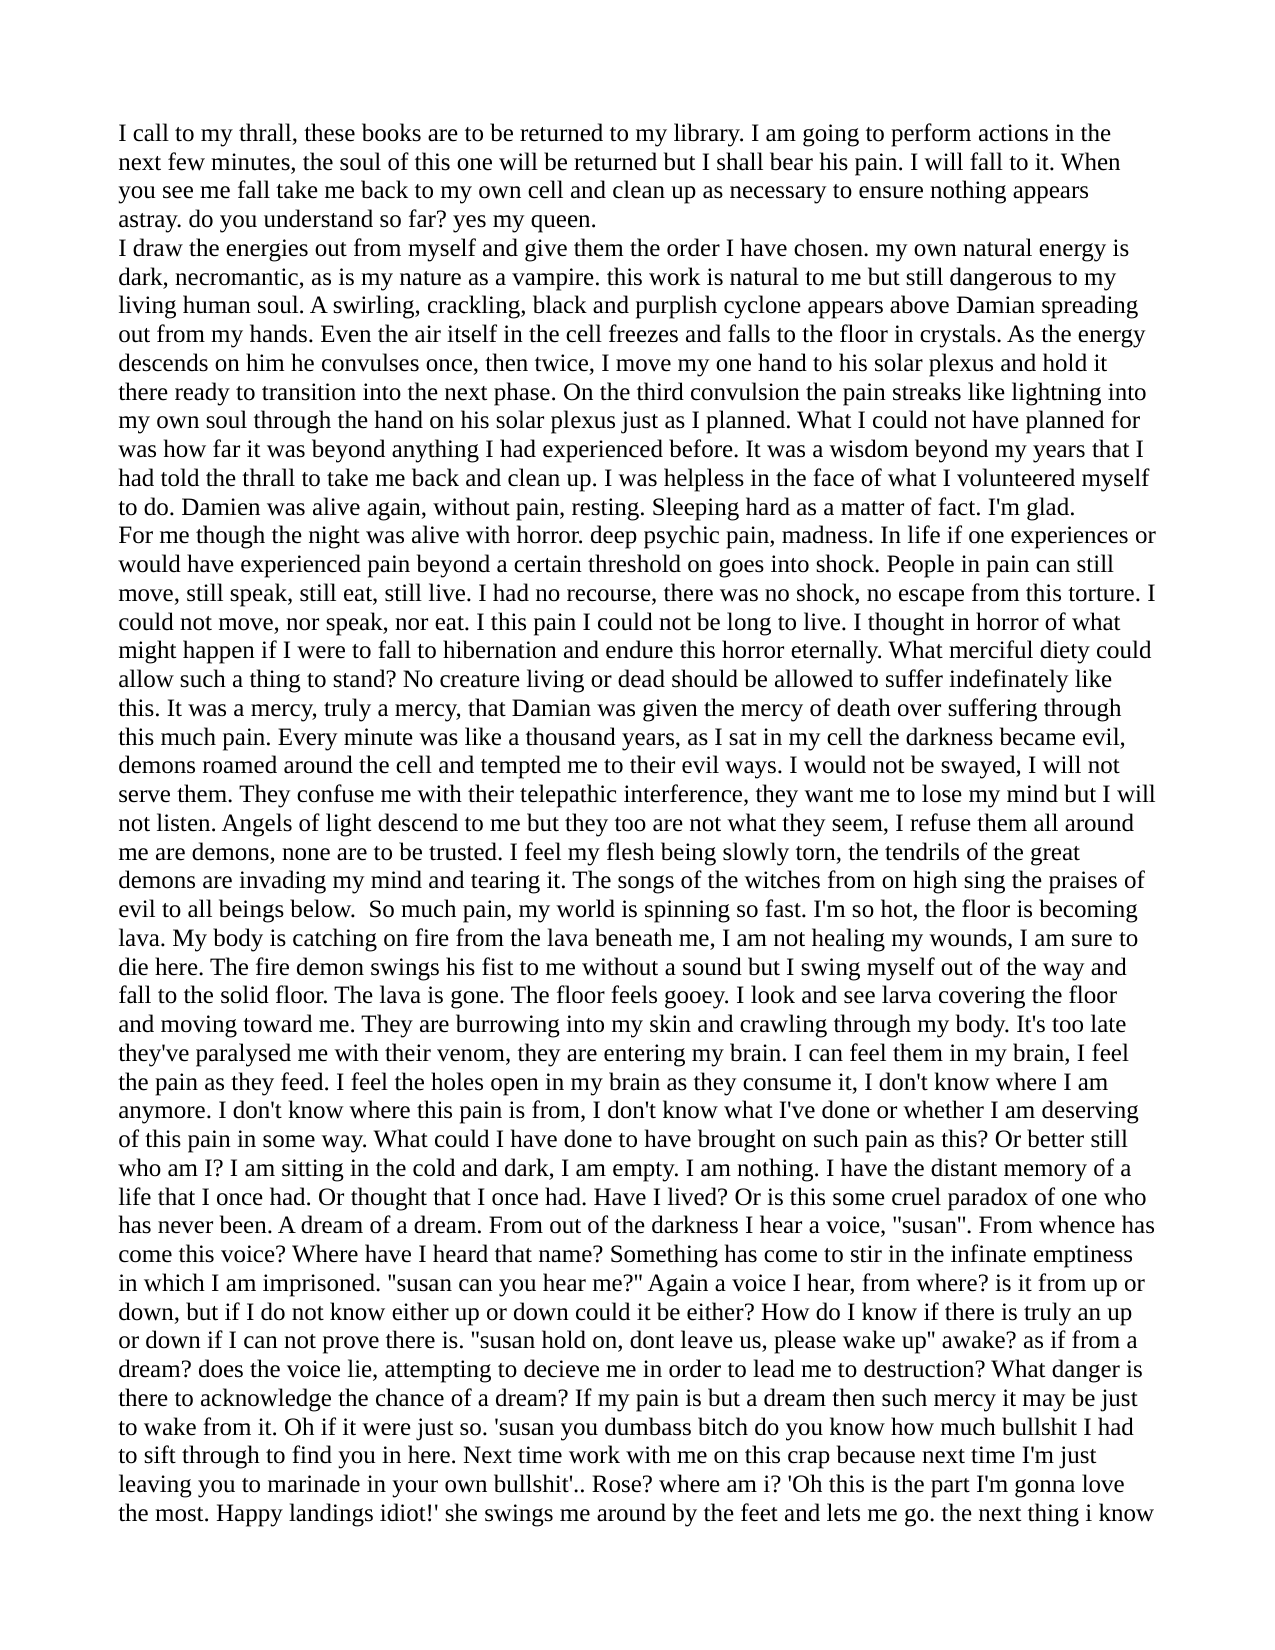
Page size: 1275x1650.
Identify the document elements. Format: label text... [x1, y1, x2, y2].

text For me though the night was alive with horror. deep psychic pain, madness. In life if one experiences or would have experienced pain beyond a certain threshold on goes into shock. People in pain can still move, still speak, still eat, still live. I had no recourse, there was no shock, no escape from this torture. I could not move, nor speak, nor eat. I this pain I could not be long to live. I thought in horror of what might happen if I were to fall to hibernation and endure this horror eternally. What merciful diety could allow such a thing to stand? No creature living or dead should be allowed to suffer indefinately like this. It was a mercy, truly a mercy, that Damian was given the mercy of death over suffering through this much pain. Every minute was like a thousand years, as I sat in my cell the darkness became evil, demons roamed around the cell and tempted me to their evil ways. I would not be swayed, I will not serve them. They confuse me with their telepathic interference, they want me to lose my mind but I will not listen. Angels of light descend to me but they too are not what they seem, I refuse them all around me are demons, none are to be trusted. I feel my flesh being slowly torn, the tendrils of the great demons are invading my mind and tearing it. The songs of the witches from on high sing the praises of evil to all beings below. So much pain, my world is spinning so fast. I'm so hot, the floor is becoming lava. My body is catching on fire from the lava beneath me, I am not healing my wounds, I am sure to die here. The fire demon swings his fist to me without a sound but I swing myself out of the way and fall to the solid floor. The lava is gone. The floor feels gooey. I look and see larva covering the floor and moving toward me. They are burrowing into my skin and crawling through my body. It's too late they've paralysed me with their venom, they are entering my brain. I can feel them in my brain, I feel the pain as they feed. I feel the holes open in my brain as they consume it, I don't know where I am anymore. I don't know where this pain is from, I don't know what I've done or whether I am deserving of this pain in some way. What could I have done to have brought on such pain as this? Or better still who am I? I am sitting in the cold and dark, I am empty. I am nothing. I have the distant memory of a life that I once had. Or thought that I once had. Have I lived? Or is this some cruel paradox of one who has never been. A dream of a dream. From out of the darkness I hear a voice, ''susan''. From whence has come this voice? Where have I heard that name? Something has come to stir in the infinate emptiness in which I am imprisoned. ''susan can you hear me?'' Again a voice I hear, from where? is it from up or down, but if I do not know either up or down could it be either? How do I know if there is truly an up or down if I can not prove there is. ''susan hold on, dont leave us, please wake up'' awake? as if from a dream? does the voice lie, attempting to decieve me in order to lead me to destruction? What danger is there to acknowledge the chance of a dream? If my pain is but a dream then such mercy it may be just to wake from it. Oh if it were just so. 'susan you dumbass bitch do you know how much bullshit I had to sift through to find you in here. Next time work with me on this crap because next time I'm just leaving you to marinade in your own bullshit'.. Rose? where am i? 'Oh this is the part I'm gonna love the most. Happy landings idiot!' she swings me around by the feet and lets me go. the next thing i know [118, 521, 1157, 1527]
text I draw the energies out from myself and give them the order I have chosen. my own natural energy is dark, necromantic, as is my nature as a vampire. this work is natural to me but still dangerous to my living human soul. A swirling, crackling, black and purplish cyclone appears above Damian spreading out from my hands. Even the air itself in the cell freezes and falls to the floor in crystals. As the energy descends on him he convulses once, then twice, I move my one hand to his solar plexus and hold it there ready to transition into the next phase. On the third convulsion the pain streaks like lightning into my own soul through the hand on his solar plexus just as I planned. What I could not have planned for was how far it was beyond anything I had experienced before. It was a wisdom beyond my years that I had told the thrall to take me back and clean up. I was helpless in the face of what I volunteered myself to do. Damien was alive again, without pain, resting. Sleeping hard as a matter of fact. I'm glad. [118, 233, 1157, 521]
text I call to my thrall, these books are to be returned to my library. I am going to perform actions in the next few minutes, the soul of this one will be returned but I shall bear his pain. I will fall to it. When you see me fall take me back to my own cell and clean up as necessary to ensure nothing appears astray. do you understand so far? yes my queen. [118, 118, 1157, 233]
